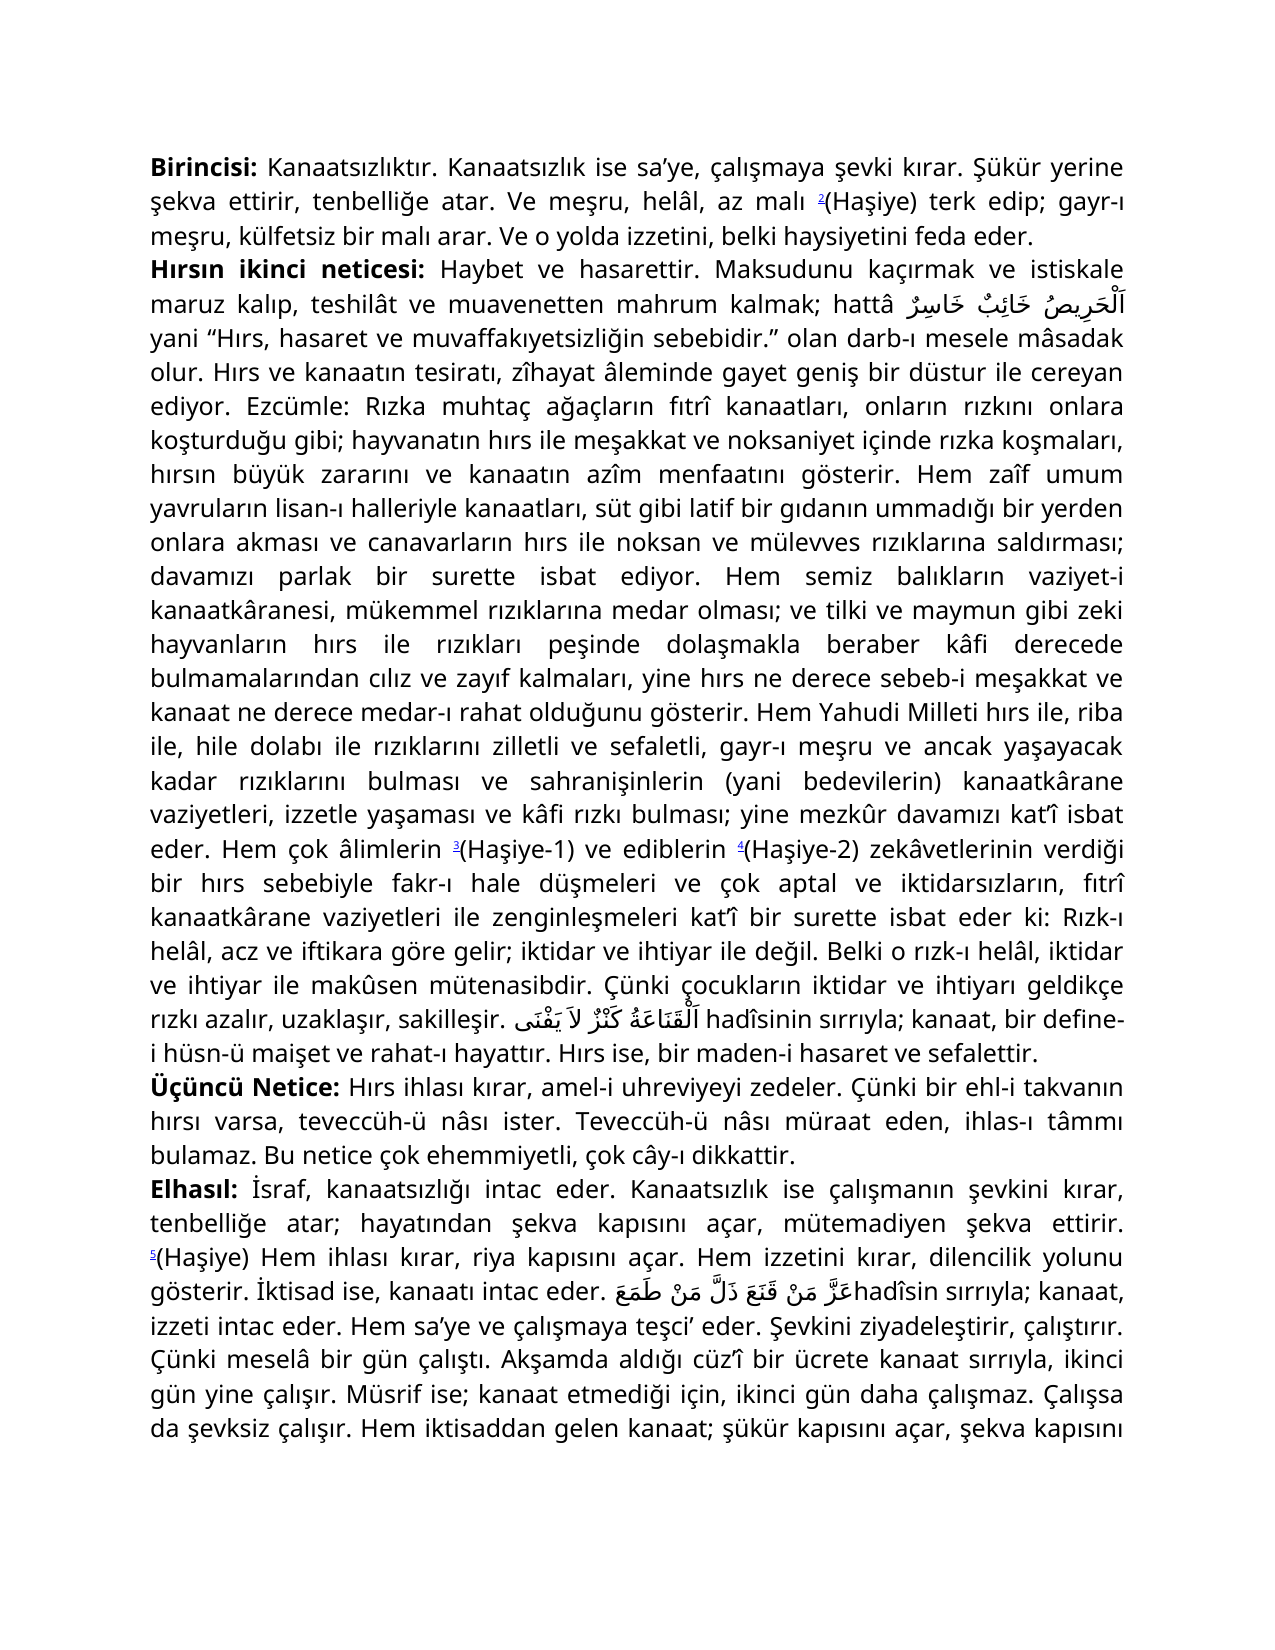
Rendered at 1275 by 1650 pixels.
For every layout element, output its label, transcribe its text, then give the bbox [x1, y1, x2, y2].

text Hırsın ikinci neticesi: Haybet ve hasarettir. Maksudunu kaçırmak ve istiskale maruz kalıp, teshilât ve muavenetten mahrum kalmak; hattâ اَلْحَرِيصُ خَائِبٌ خَاسِرٌ yani “Hırs, hasaret ve muvaffakıyetsizliğin sebebidir.” olan darb-ı mesele mâsadak olur. Hırs ve kanaatın tesiratı, zîhayat âleminde gayet geniş bir düstur ile cereyan ediyor. Ezcümle: Rızka muhtaç ağaçların fıtrî kanaatları, onların rızkını onlara koşturduğu gibi; hayvanatın hırs ile meşakkat ve noksaniyet içinde rızka koşmaları, hırsın büyük zararını ve kanaatın azîm menfaatını gösterir. Hem zaîf umum yavruların lisan-ı halleriyle kanaatları, süt gibi latif bir gıdanın ummadığı bir yerden onlara akması ve canavarların hırs ile noksan ve mülevves rızıklarına saldırması; davamızı parlak bir surette isbat ediyor. Hem semiz balıkların vaziyet-i kanaatkâranesi, mükemmel rızıklarına medar olması; ve tilki ve maymun gibi zeki hayvanların hırs ile rızıkları peşinde dolaşmakla beraber kâfi derecede bulmamalarından cılız ve zayıf kalmaları, yine hırs ne derece sebeb-i meşakkat ve kanaat ne derece medar-ı rahat olduğunu gösterir. Hem Yahudi Milleti hırs ile, riba ile, hile dolabı ile rızıklarını zilletli ve sefaletli, gayr-ı meşru ve ancak yaşayacak kadar rızıklarını bulması ve sahranişinlerin (yani bedevilerin) kanaatkârane vaziyetleri, izzetle yaşaması ve kâfi rızkı bulması; yine mezkûr davamızı kat’î isbat eder. Hem çok âlimlerin 3(Haşiye-1) ve ediblerin 4(Haşiye-2) zekâvetlerinin verdiği bir hırs sebebiyle fakr-ı hale düşmeleri ve çok aptal ve iktidarsızların, fıtrî kanaatkârane vaziyetleri ile zenginleşmeleri kat’î bir surette isbat eder ki: Rızk-ı helâl, acz ve iftikara göre gelir; iktidar ve ihtiyar ile değil. Belki o rızk-ı helâl, iktidar ve ihtiyar ile makûsen mütenasibdir. Çünki çocukların iktidar ve ihtiyarı geldikçe rızkı azalır, uzaklaşır, sakilleşir. اَلْقَنَاعَةُ كَنْزٌ لاَ يَفْنَى hadîsinin sırrıyla; kanaat, bir define-i hüsn-ü maişet ve rahat-ı hayattır. Hırs ise, bir maden-i hasaret ve sefalettir. [150, 252, 1125, 1070]
text Üçüncü Netice: Hırs ihlası kırar, amel-i uhreviyeyi zedeler. Çünki bir ehl-i takvanın hırsı varsa, teveccüh-ü nâsı ister. Teveccüh-ü nâsı müraat eden, ihlas-ı tâmmı bulamaz. Bu netice çok ehemmiyetli, çok cây-ı dikkattir. [150, 1070, 1125, 1172]
text Birincisi: Kanaatsızlıktır. Kanaatsızlık ise sa’ye, çalışmaya şevki kırar. Şükür yerine şekva ettirir, tenbelliğe atar. Ve meşru, helâl, az malı 2(Haşiye) terk edip; gayr-ı meşru, külfetsiz bir malı arar. Ve o yolda izzetini, belki haysiyetini feda eder. [150, 150, 1125, 252]
text Elhasıl: İsraf, kanaatsızlığı intac eder. Kanaatsızlık ise çalışmanın şevkini kırar, tenbelliğe atar; hayatından şekva kapısını açar, mütemadiyen şekva ettirir. 5(Haşiye) Hem ihlası kırar, riya kapısını açar. Hem izzetini kırar, dilencilik yolunu gösterir. İktisad ise, kanaatı intac eder. عَزَّ مَنْ قَنَعَ ذَلَّ مَنْ طَمَعَhadîsin sırrıyla; kanaat, izzeti intac eder. Hem sa’ye ve çalışmaya teşci’ eder. Şevkini ziyadeleştirir, çalıştırır. Çünki meselâ bir gün çalıştı. Akşamda aldığı cüz’î bir ücrete kanaat sırrıyla, ikinci gün yine çalışır. Müsrif ise; kanaat etmediği için, ikinci gün daha çalışmaz. Çalışsa da şevksiz çalışır. Hem iktisaddan gelen kanaat; şükür kapısını açar, şekva kapısını kapatır. Hayatında daima şâkir olur. Hem kanaat vasıtasıyla insanlardan istiğna etmek cihetinde teveccühlerini aramaz. [150, 1172, 1125, 1444]
